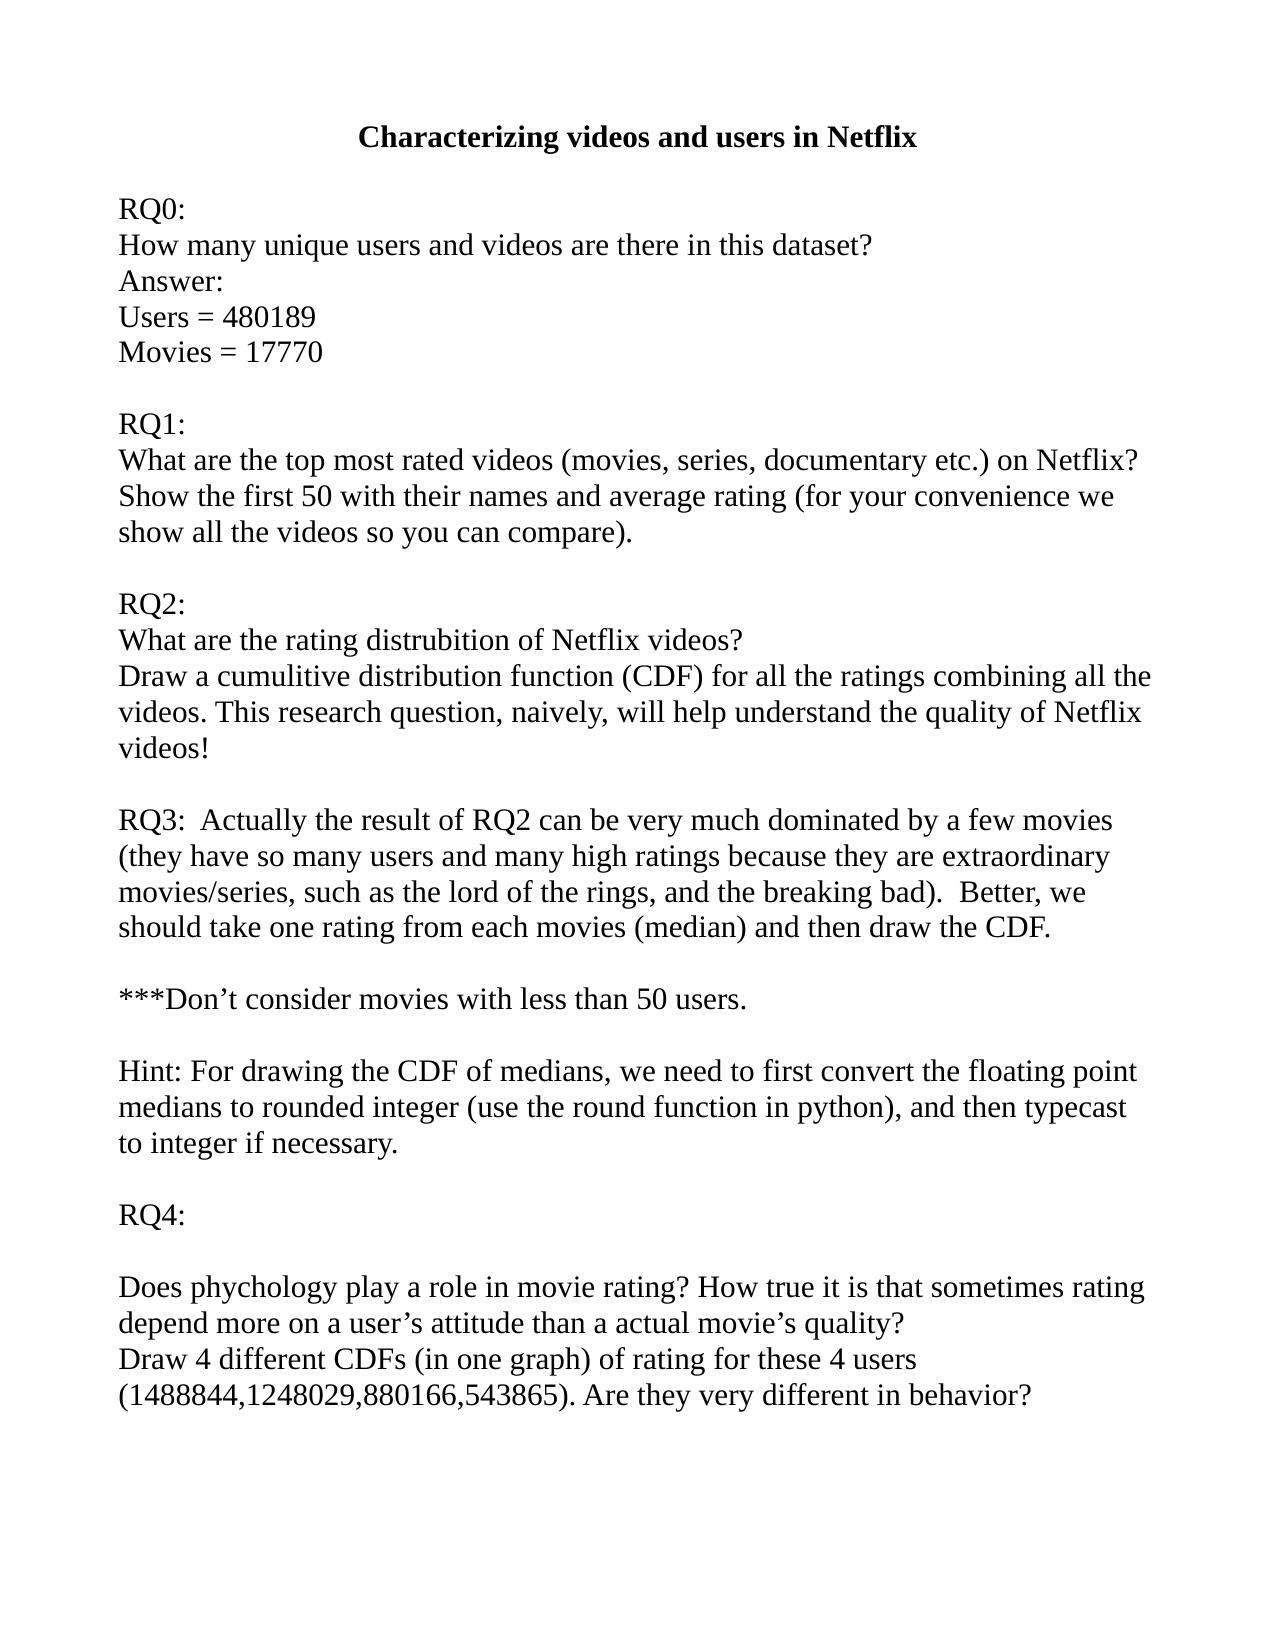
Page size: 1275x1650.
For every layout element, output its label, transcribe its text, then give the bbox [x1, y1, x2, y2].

text Show the first 50 with their names and average rating (for your convenience we show all the videos so you can compare). [118, 477, 1157, 549]
text What are the rating distrubition of Netflix videos? [118, 621, 1157, 657]
text RQ2: [118, 585, 1157, 621]
text Does phychology play a role in movie rating? How true it is that sometimes rating depend more on a user’s attitude than a actual movie’s quality? [118, 1268, 1157, 1340]
text Hint: For drawing the CDF of medians, we need to first convert the floating point medians to rounded integer (use the round function in python), and then typecast to integer if necessary. [118, 1052, 1157, 1160]
text Users = 480189 [118, 298, 1157, 334]
text Answer: [118, 262, 1157, 298]
text RQ0: [118, 190, 1157, 226]
text How many unique users and videos are there in this dataset? [118, 226, 1157, 262]
text Draw 4 different CDFs (in one graph) of rating for these 4 users (1488844,1248029,880166,543865). Are they very different in behavior? [118, 1340, 1157, 1412]
text RQ4: [118, 1196, 1157, 1232]
text Draw a cumulitive distribution function (CDF) for all the ratings combining all the videos. This research question, naively, will help understand the quality of Netflix videos! [118, 657, 1157, 765]
text Characterizing videos and users in Netflix [118, 118, 1157, 154]
text ***Don’t consider movies with less than 50 users. [118, 981, 1157, 1017]
text RQ1: [118, 406, 1157, 442]
text RQ3: Actually the result of RQ2 can be very much dominated by a few movies (they have so many users and many high ratings because they are extraordinary movies/series, such as the lord of the rings, and the breaking bad). Better, we should take one rating from each movies (median) and then draw the CDF. [118, 801, 1157, 945]
text Movies = 17770 [118, 334, 1157, 370]
text What are the top most rated videos (movies, series, documentary etc.) on Netflix? [118, 442, 1157, 477]
